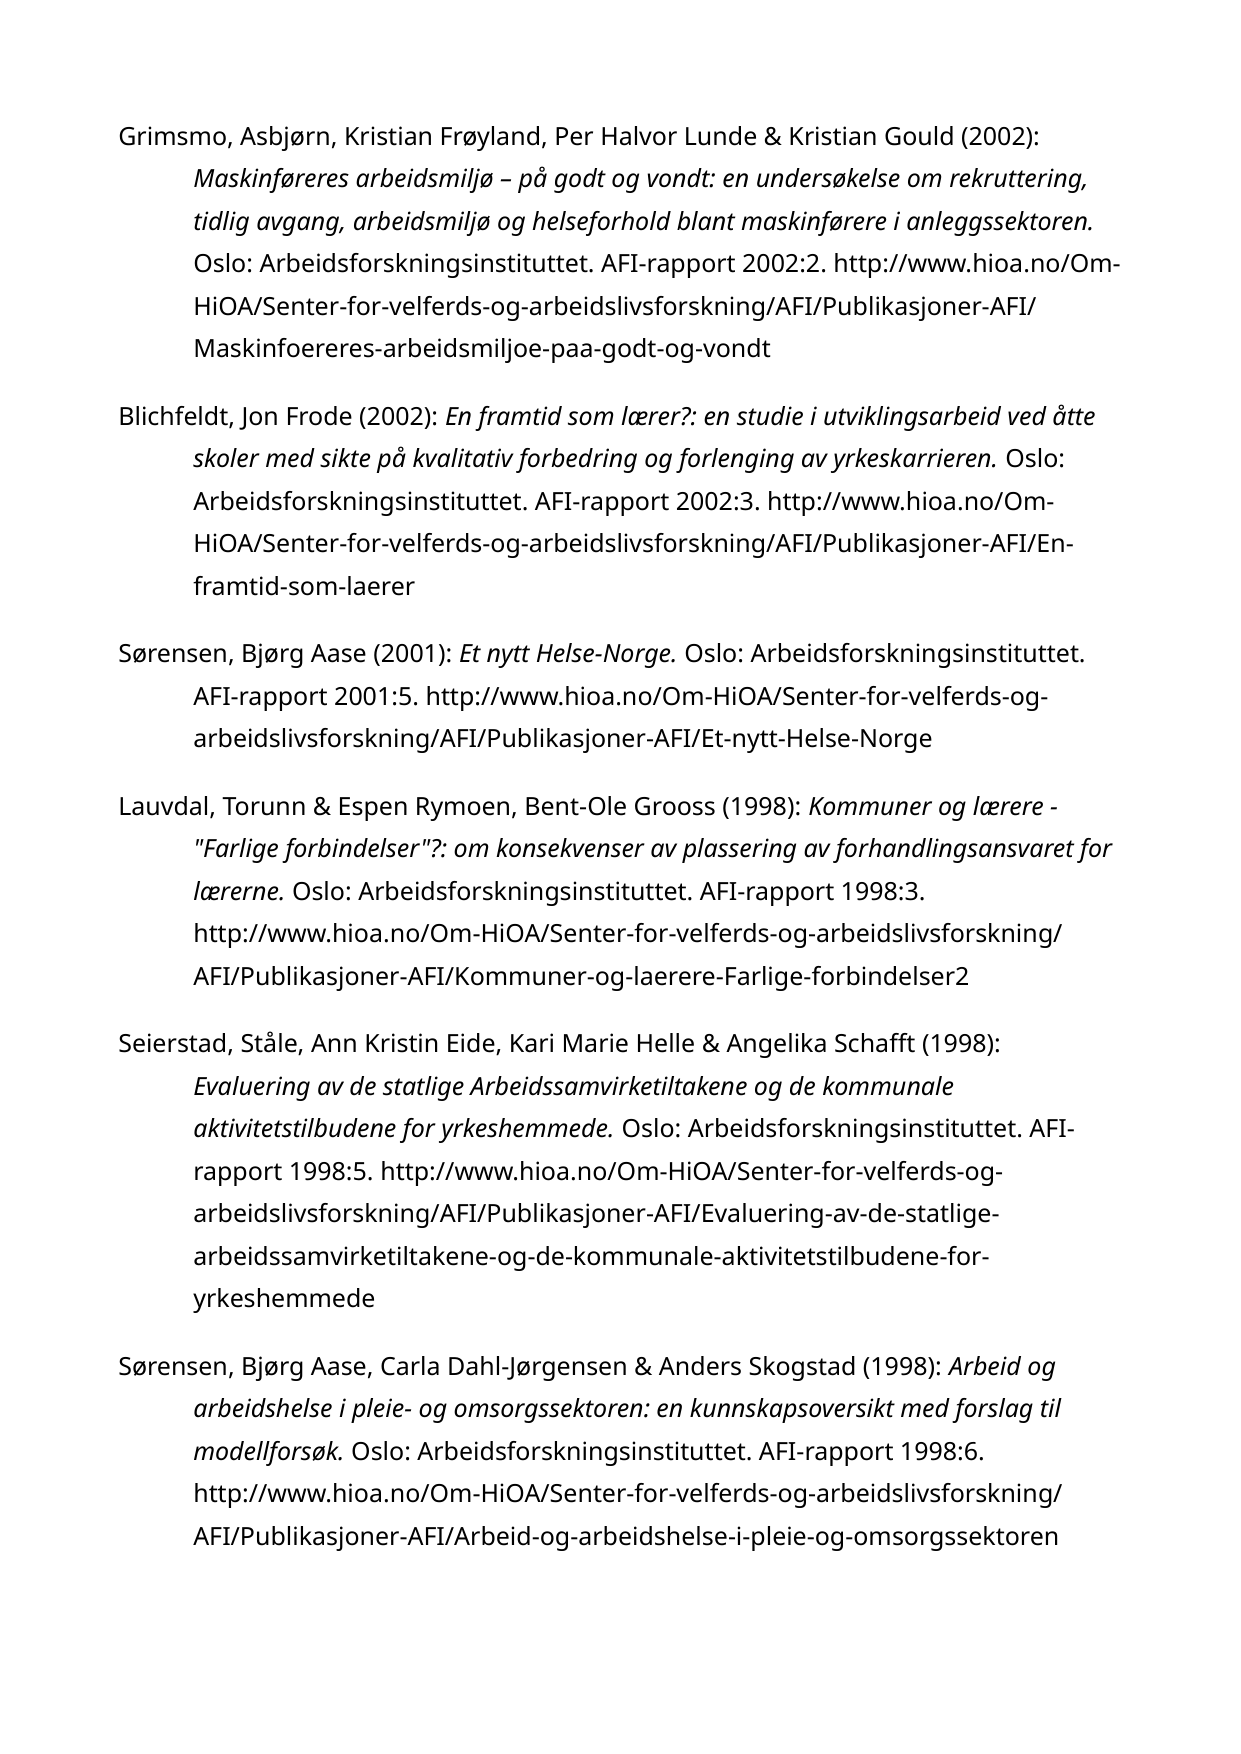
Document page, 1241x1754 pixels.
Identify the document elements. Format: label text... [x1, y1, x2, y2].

list Grimsmo, Asbjørn, Kristian Frøyland, Per Halvor Lunde & Kristian Gould (2002): Maskinføreres arbeidsmiljø – på godt og vondt: en undersøkelse om rekruttering, tidlig avgang, arbeidsmiljø og helseforhold blant maskinførere i anleggssektoren. Oslo: Arbeidsforskningsinstituttet. AFI-rapport 2002:2. http://www.hioa.no/Om-HiOA/Senter-for-velferds-og-arbeidslivsforskning/AFI/Publikasjoner-AFI/Maskinfoereres-arbeidsmiljoe-paa-godt-og-vondt [118, 118, 1122, 365]
list Seierstad, Ståle, Ann Kristin Eide, Kari Marie Helle & Angelika Schafft (1998): Evaluering av de statlige Arbeidssamvirketiltakene og de kommunale aktivitetstilbudene for yrkeshemmede. Oslo: Arbeidsforskningsinstituttet. AFI-rapport 1998:5. http://www.hioa.no/Om-HiOA/Senter-for-velferds-og-arbeidslivsforskning/AFI/Publikasjoner-AFI/Evaluering-av-de-statlige-arbeidssamvirketiltakene-og-de-kommunale-aktivitetstilbudene-for-yrkeshemmede [118, 1026, 1122, 1315]
list Sørensen, Bjørg Aase (2001): Et nytt Helse-Norge. Oslo: Arbeidsforskningsinstituttet. AFI-rapport 2001:5. http://www.hioa.no/Om-HiOA/Senter-for-velferds-og-arbeidslivsforskning/AFI/Publikasjoner-AFI/Et-nytt-Helse-Norge [118, 636, 1122, 755]
list Sørensen, Bjørg Aase, Carla Dahl-Jørgensen & Anders Skogstad (1998): Arbeid og arbeidshelse i pleie- og omsorgssektoren: en kunnskapsoversikt med forslag til modellforsøk. Oslo: Arbeidsforskningsinstituttet. AFI-rapport 1998:6. http://www.hioa.no/Om-HiOA/Senter-for-velferds-og-arbeidslivsforskning/AFI/Publikasjoner-AFI/Arbeid-og-arbeidshelse-i-pleie-og-omsorgssektoren [118, 1348, 1122, 1552]
list Lauvdal, Torunn & Espen Rymoen, Bent-Ole Grooss (1998): Kommuner og lærere - "Farlige forbindelser"?: om konsekvenser av plassering av forhandlingsansvaret for lærerne. Oslo: Arbeidsforskningsinstituttet. AFI-rapport 1998:3. http://www.hioa.no/Om-HiOA/Senter-for-velferds-og-arbeidslivsforskning/AFI/Publikasjoner-AFI/Kommuner-og-laerere-Farlige-forbindelser2 [118, 788, 1122, 992]
list Blichfeldt, Jon Frode (2002): En framtid som lærer?: en studie i utviklingsarbeid ved åtte skoler med sikte på kvalitativ forbedring og forlenging av yrkeskarrieren. Oslo: Arbeidsforskningsinstituttet. AFI-rapport 2002:3. http://www.hioa.no/Om-HiOA/Senter-for-velferds-og-arbeidslivsforskning/AFI/Publikasjoner-AFI/En-framtid-som-laerer [118, 398, 1122, 602]
